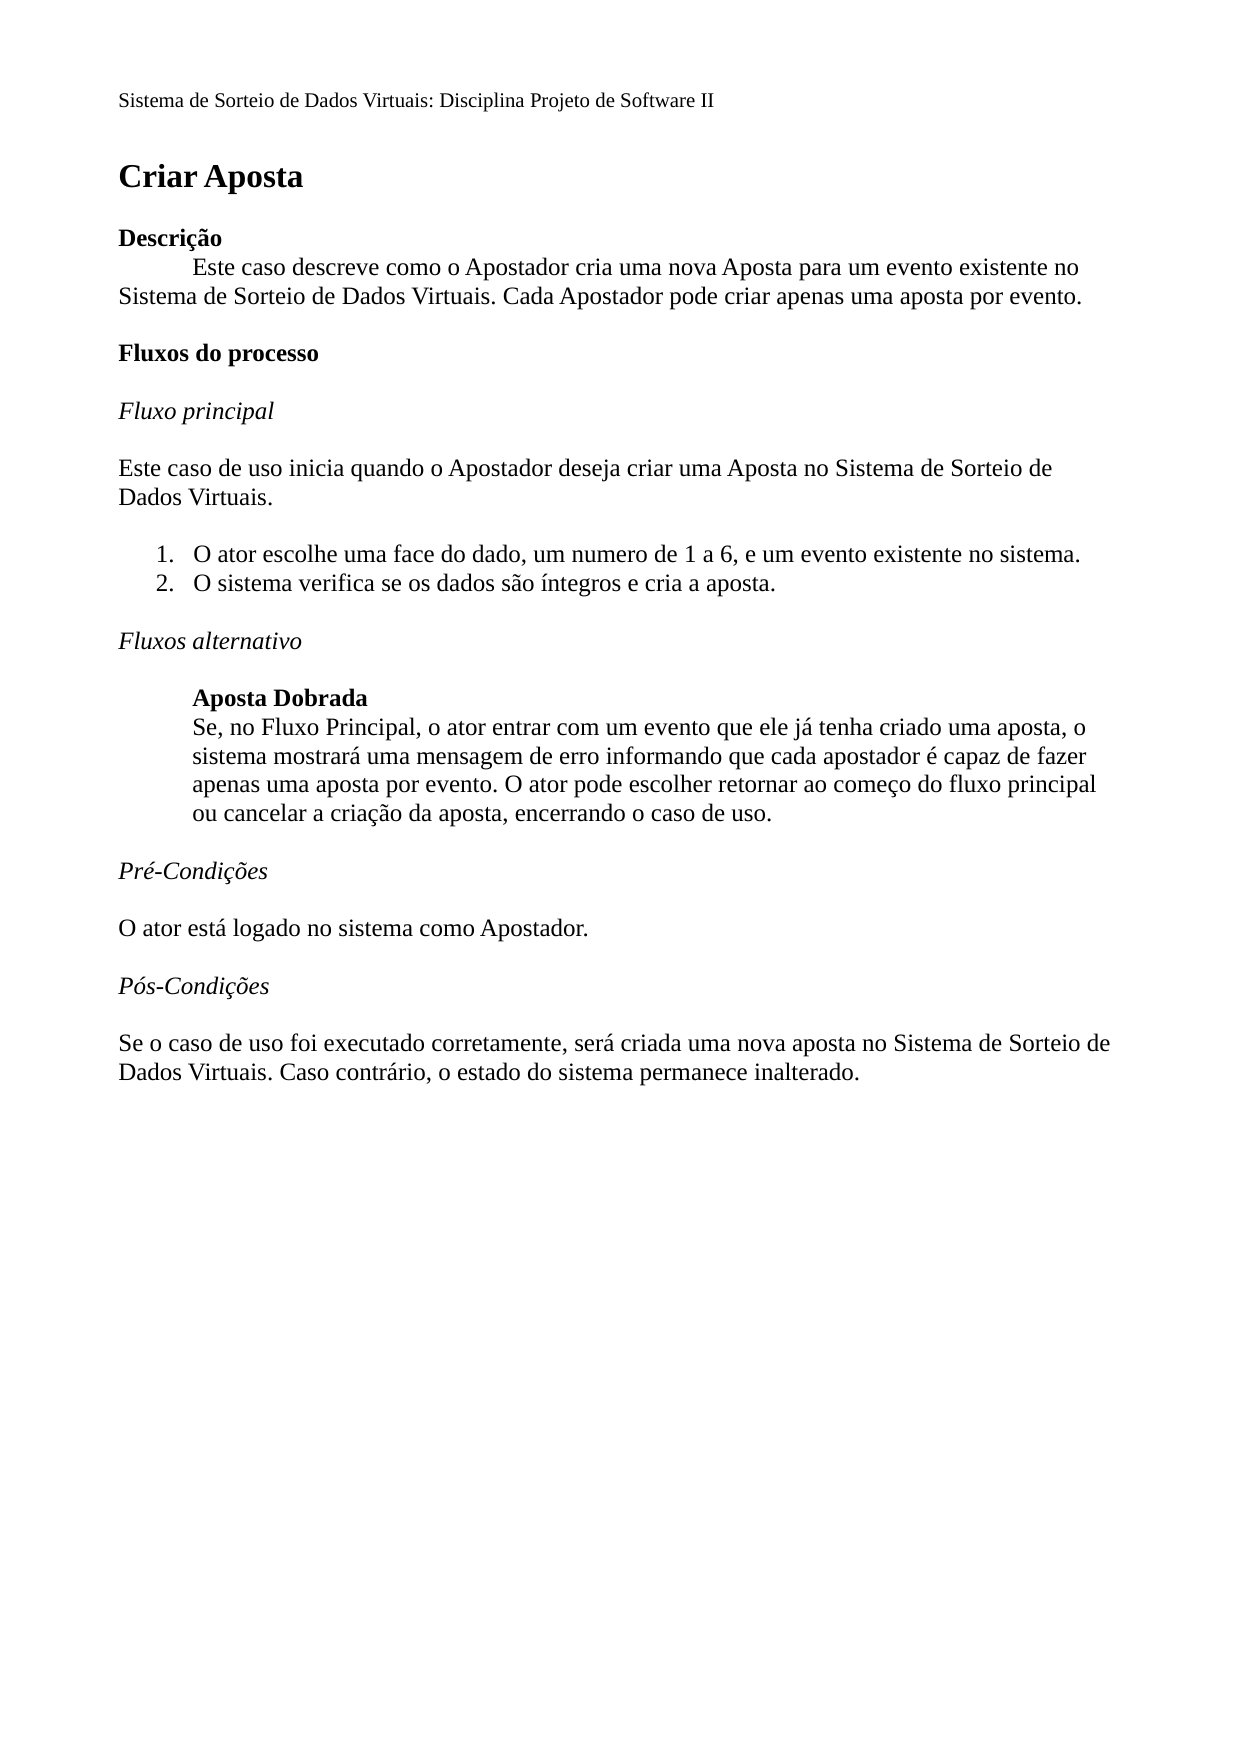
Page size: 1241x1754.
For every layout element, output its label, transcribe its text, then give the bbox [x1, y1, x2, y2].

list O sistema verifica se os dados são íntegros e cria a aposta. [156, 568, 1122, 597]
text Fluxo principal [118, 396, 1122, 424]
text Aposta Dobrada [118, 683, 1122, 712]
text Se, no Fluxo Principal, o ator entrar com um evento que ele já tenha criado uma aposta, o sistema mostrará uma mensagem de erro informando que cada apostador é capaz de fazer apenas uma aposta por evento. O ator pode escolher retornar ao começo do fluxo principal ou cancelar a criação da aposta, encerrando o caso de uso. [118, 712, 1122, 827]
text Pré-Condições [118, 856, 1122, 884]
text Se o caso de uso foi executado corretamente, será criada uma nova aposta no Sistema de Sorteio de Dados Virtuais. Caso contrário, o estado do sistema permanece inalterado. [118, 1028, 1122, 1086]
text O ator está logado no sistema como Apostador. [118, 913, 1122, 942]
text Este caso de uso inicia quando o Apostador deseja criar uma Aposta no Sistema de Sorteio de Dados Virtuais. [118, 453, 1122, 511]
text Descrição [118, 223, 1122, 252]
text Criar Aposta [118, 156, 1122, 194]
list O ator escolhe uma face do dado, um numero de 1 a 6, e um evento existente no sistema. [156, 539, 1122, 568]
text Este caso descreve como o Apostador cria uma nova Aposta para um evento existente no Sistema de Sorteio de Dados Virtuais. Cada Apostador pode criar apenas uma aposta por evento. [118, 252, 1122, 309]
text Fluxos do processo [118, 338, 1122, 367]
text Fluxos alternativo [118, 626, 1122, 654]
text Pós-Condições [118, 971, 1122, 999]
